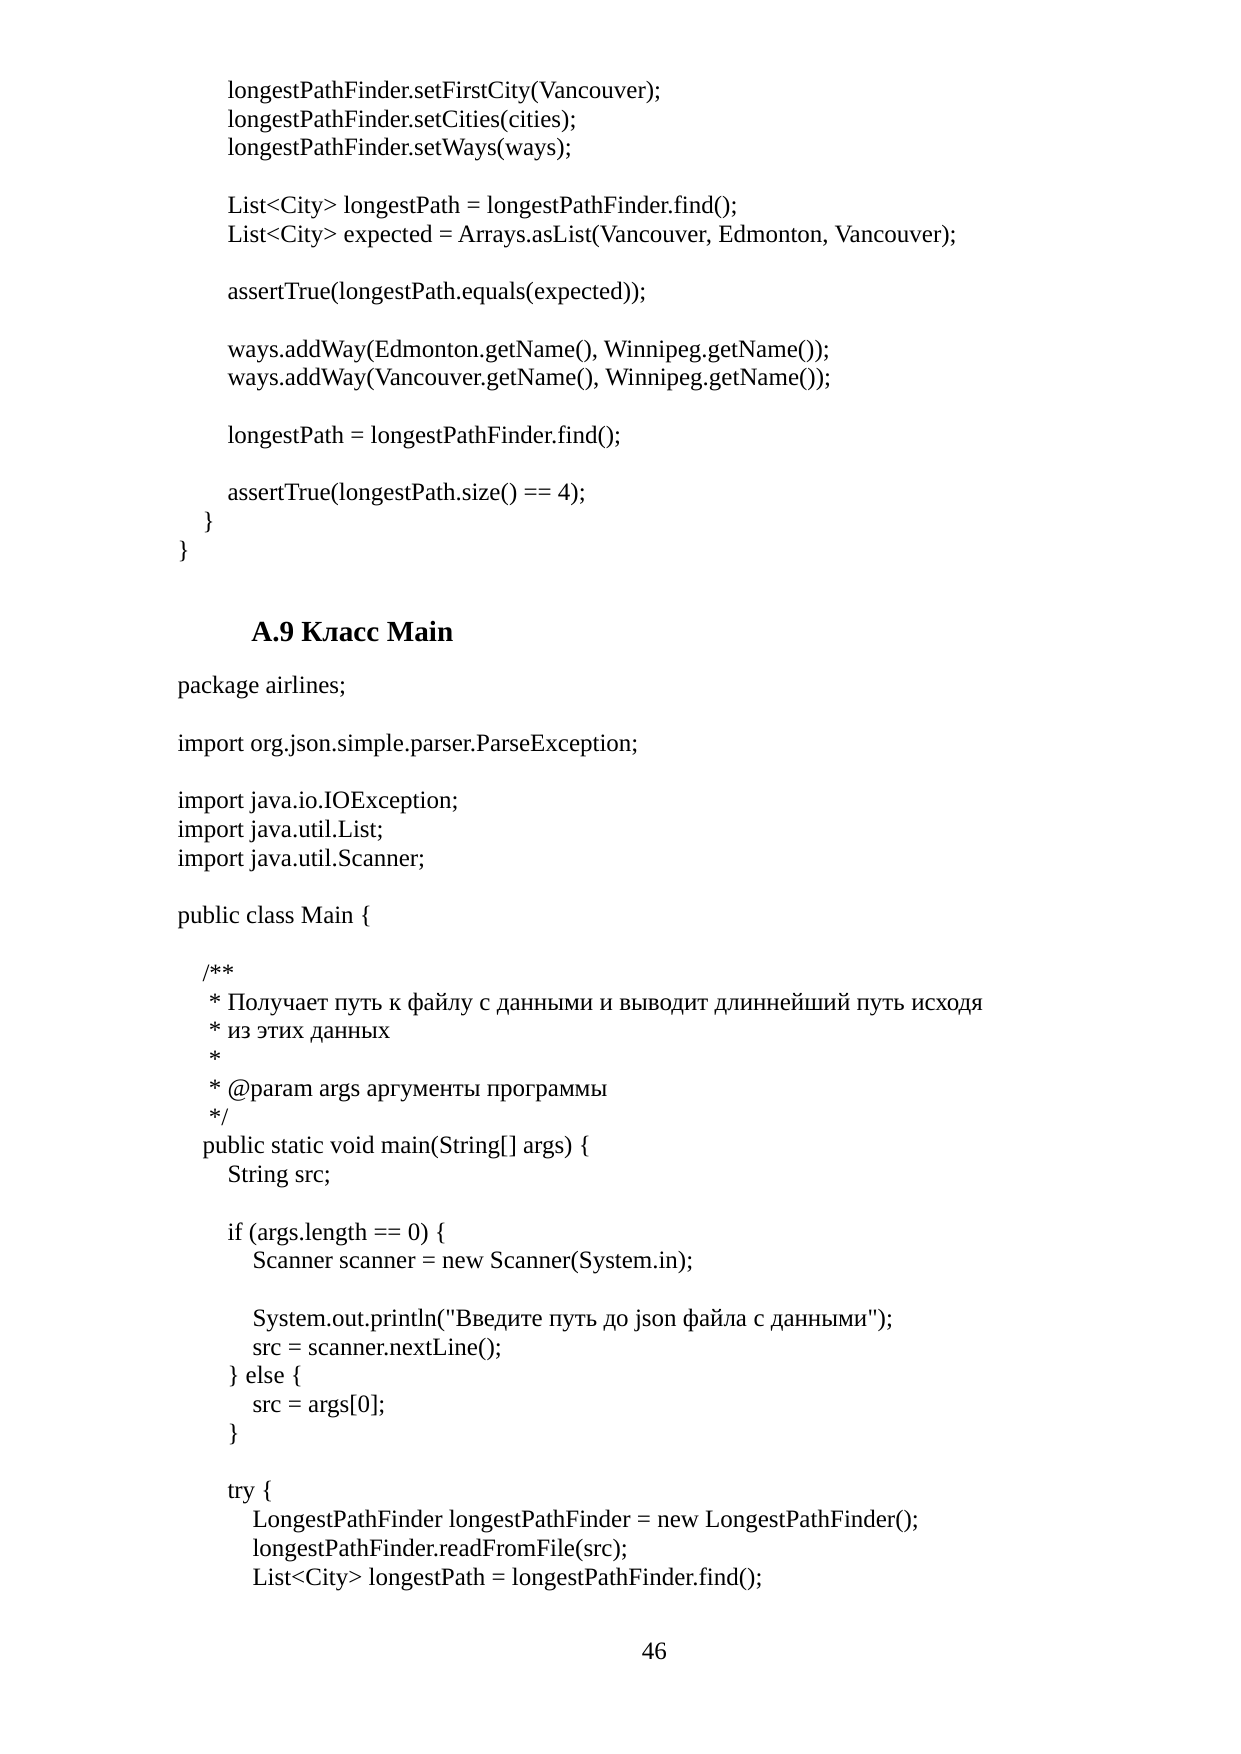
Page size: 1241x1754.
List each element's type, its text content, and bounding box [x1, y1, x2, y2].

subtitle A.9 Класс Main [177, 614, 1152, 647]
text package airlines; import org.json.simple.parser.ParseException; import java.io.IOException; import java.util.List; import java.util.Scanner; public class Main { /** * Получает путь к файлу с данными и выводит длиннейший путь исходя * из этих данных * * @param args аргументы программы */ public static void main(String[] args) { String src; if (args.length == 0) { Scanner scanner = new Scanner(System.in); System.out.println("Введите путь до json файла с данными"); src = scanner.nextLine(); } else { src = args[0]; } try { LongestPathFinder longestPathFinder = new LongestPathFinder(); longestPathFinder.readFromFile(src); List<City> longestPath = longestPathFinder.find(); [177, 670, 1152, 1619]
text longestPathFinder.setFirstCity(Vancouver); longestPathFinder.setCities(cities); longestPathFinder.setWays(ways); List<City> longestPath = longestPathFinder.find(); List<City> expected = Arrays.asList(Vancouver, Edmonton, Vancouver); assertTrue(longestPath.equals(expected)); ways.addWay(Edmonton.getName(), Winnipeg.getName()); ways.addWay(Vancouver.getName(), Winnipeg.getName()); longestPath = longestPathFinder.find(); assertTrue(longestPath.size() == 4); } } [177, 75, 1152, 564]
